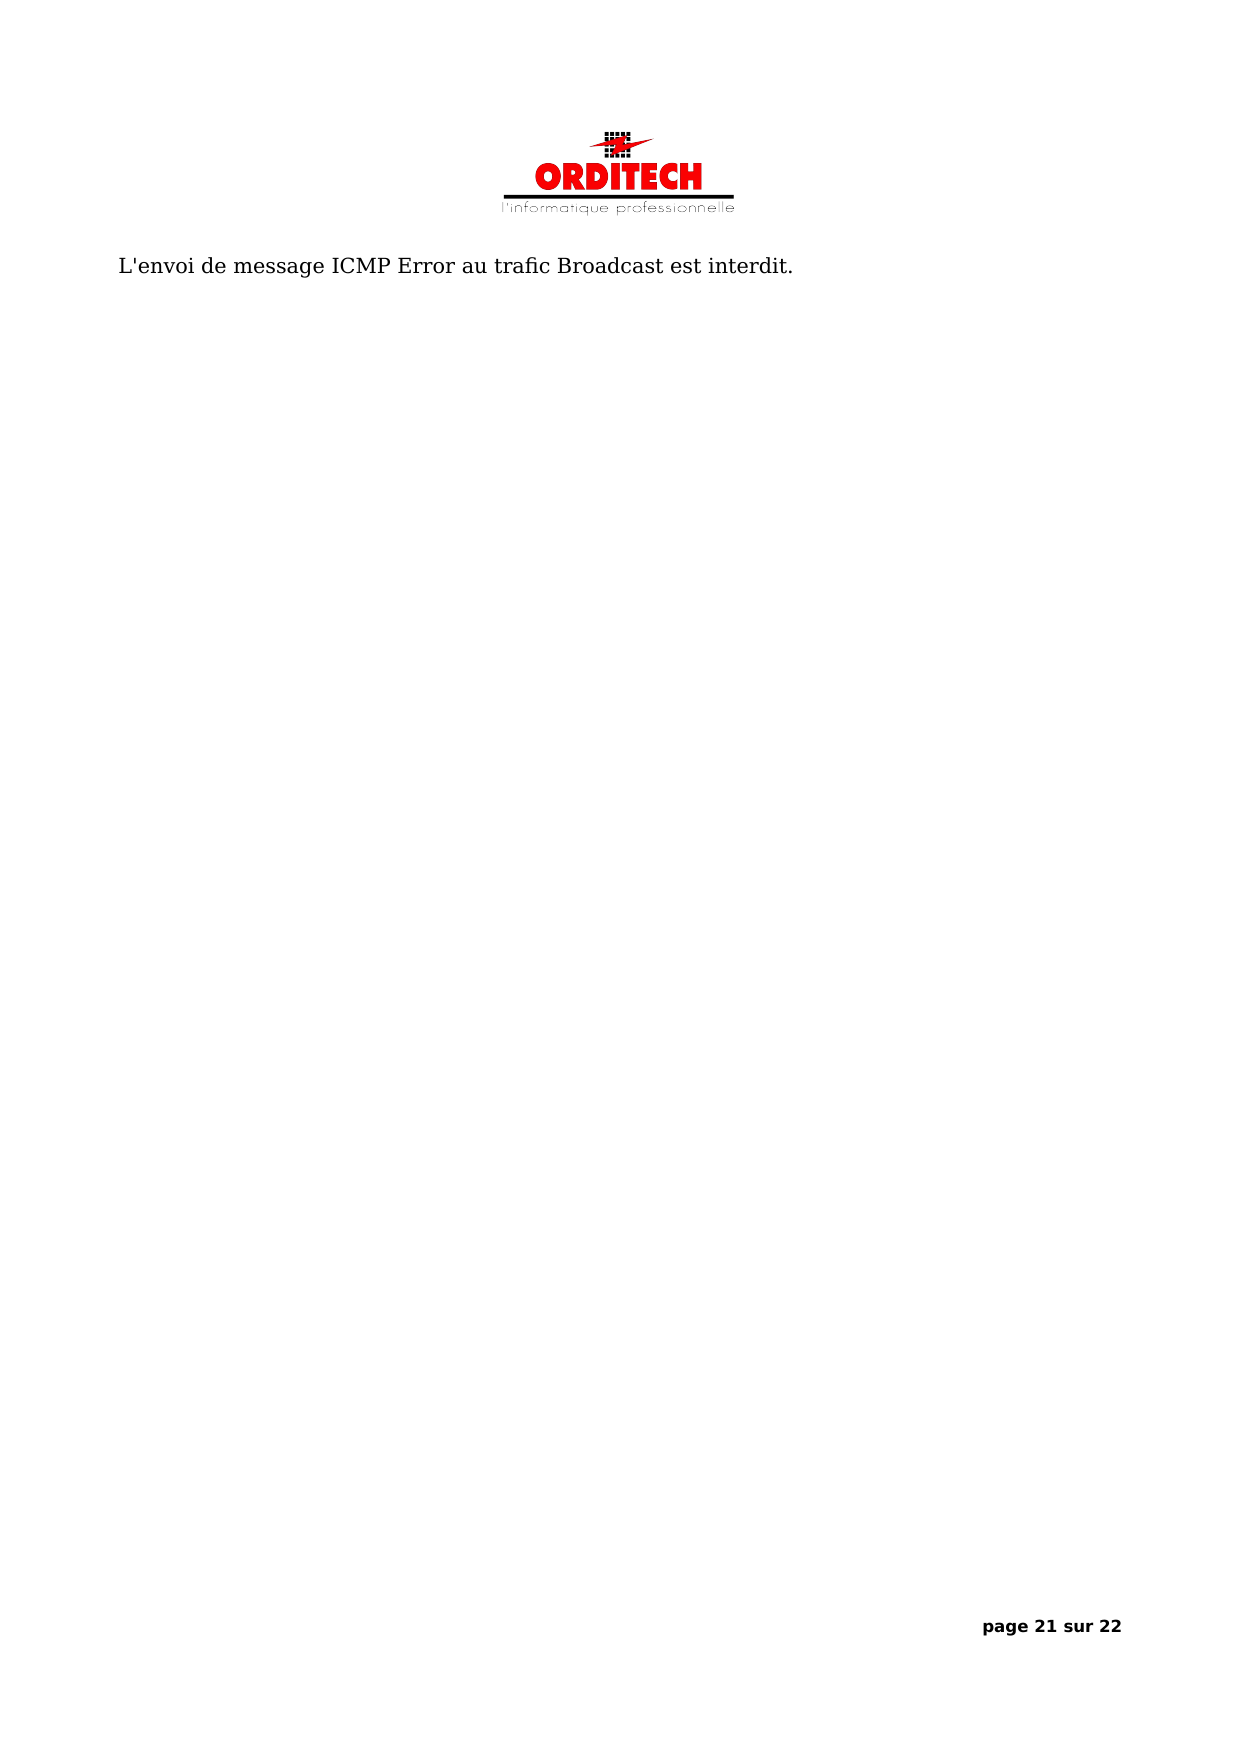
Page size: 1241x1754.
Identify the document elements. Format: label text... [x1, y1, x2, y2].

text L'envoi de message ICMP Error au trafic Broadcast est interdit. [118, 254, 1122, 279]
picture [489, 122, 751, 225]
